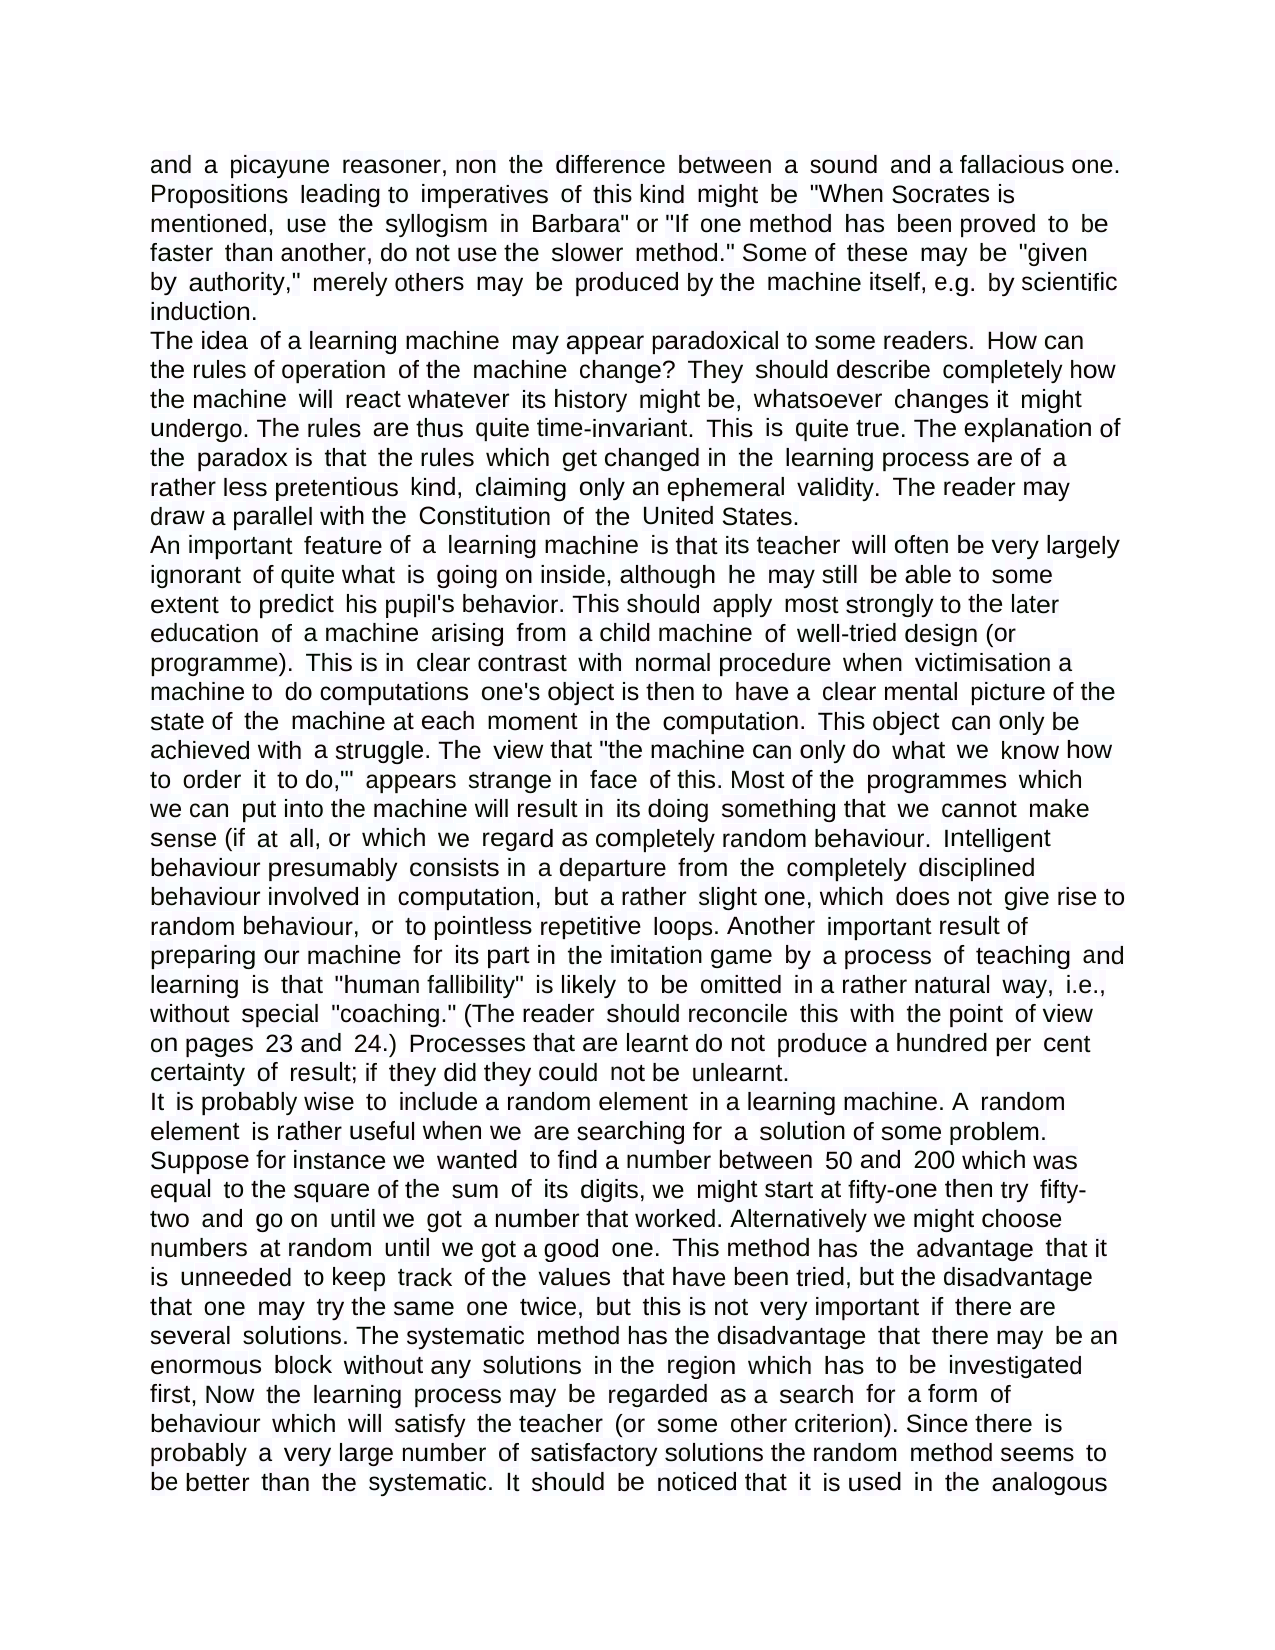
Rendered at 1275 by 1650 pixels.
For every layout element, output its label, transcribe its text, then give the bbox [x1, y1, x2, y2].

text It is probably wise to include a random element in a learning machine. A random element is rather useful when we are searching for a solution of some problem. Suppose for instance we wanted to find a number between 50 and 200 which was equal to the square of the sum of its digits, we might start at fifty-one then try fifty-two and go on until we got a number that worked. Alternatively we might choose numbers at random until we got a good one. This method has the advantage that it is unneeded to keep track of the values that have been tried, but the disadvantage that one may try the same one twice, but this is not very important if there are several solutions. The systematic method has the disadvantage that there may be an enormous block without any solutions in the region which has to be investigated first, Now the learning process may be regarded as a search for a form of behaviour which will satisfy the teacher (or some other criterion). Since there is probably a very large number of satisfactory solutions the random method seems to be better than the systematic. It should be noticed that it is used in the analogous [150, 1087, 1125, 1496]
text An important feature of a learning machine is that its teacher will often be very largely ignorant of quite what is going on inside, although he may still be able to some extent to predict his pupil's behavior. This should apply most strongly to the later education of a machine arising from a child machine of well-tried design (or programme). This is in clear contrast with normal procedure when victimisation a machine to do computations one's object is then to have a clear mental picture of the state of the machine at each moment in the computation. This object can only be achieved with a struggle. The view that "the machine can only do what we know how to order it to do,"' appears strange in face of this. Most of the programmes which we can put into the machine will result in its doing something that we cannot make sense (if at all, or which we regard as completely random behaviour. Intelligent behaviour presumably consists in a departure from the completely disciplined behaviour involved in computation, but a rather slight one, which does not give rise to random behaviour, or to pointless repetitive loops. Another important result of preparing our machine for its part in the imitation game by a process of teaching and learning is that "human fallibility" is likely to be omitted in a rather natural way, i.e., without special "coaching." (The reader should reconcile this with the point of view on pages 23 and 24.) Processes that are learnt do not produce a hundred per cent certainty of result; if they did they could not be unlearnt. [150, 531, 1125, 1087]
text The imperatives that can be obeyed by a machine that has no limbs are bound to be of a rather intellectual character, as in the example (doing homework) given above. important amongst such imperatives will be ones which regulate the order in which the rules of the logical system concerned are to be applied, For at each stage when one is using a logical system, there is a very large number of alternative steps, any of which one is permitted to apply, so far as obedience to the rules of the logical system is concerned. These choices make the difference between a brilliant and a picayune reasoner, non the difference between a sound and a fallacious one. Propositions leading to imperatives of this kind might be "When Socrates is mentioned, use the syllogism in Barbara" or "If one method has been proved to be faster than another, do not use the slower method." Some of these may be "given by authority," merely others may be produced by the machine itself, e.g. by scientific induction. [150, 150, 1125, 326]
text The idea of a learning machine may appear paradoxical to some readers. How can the rules of operation of the machine change? They should describe completely how the machine will react whatever its history might be, whatsoever changes it might undergo. The rules are thus quite time-invariant. This is quite true. The explanation of the paradox is that the rules which get changed in the learning process are of a rather less pretentious kind, claiming only an ephemeral validity. The reader may draw a parallel with the Constitution of the United States. [150, 326, 1125, 531]
